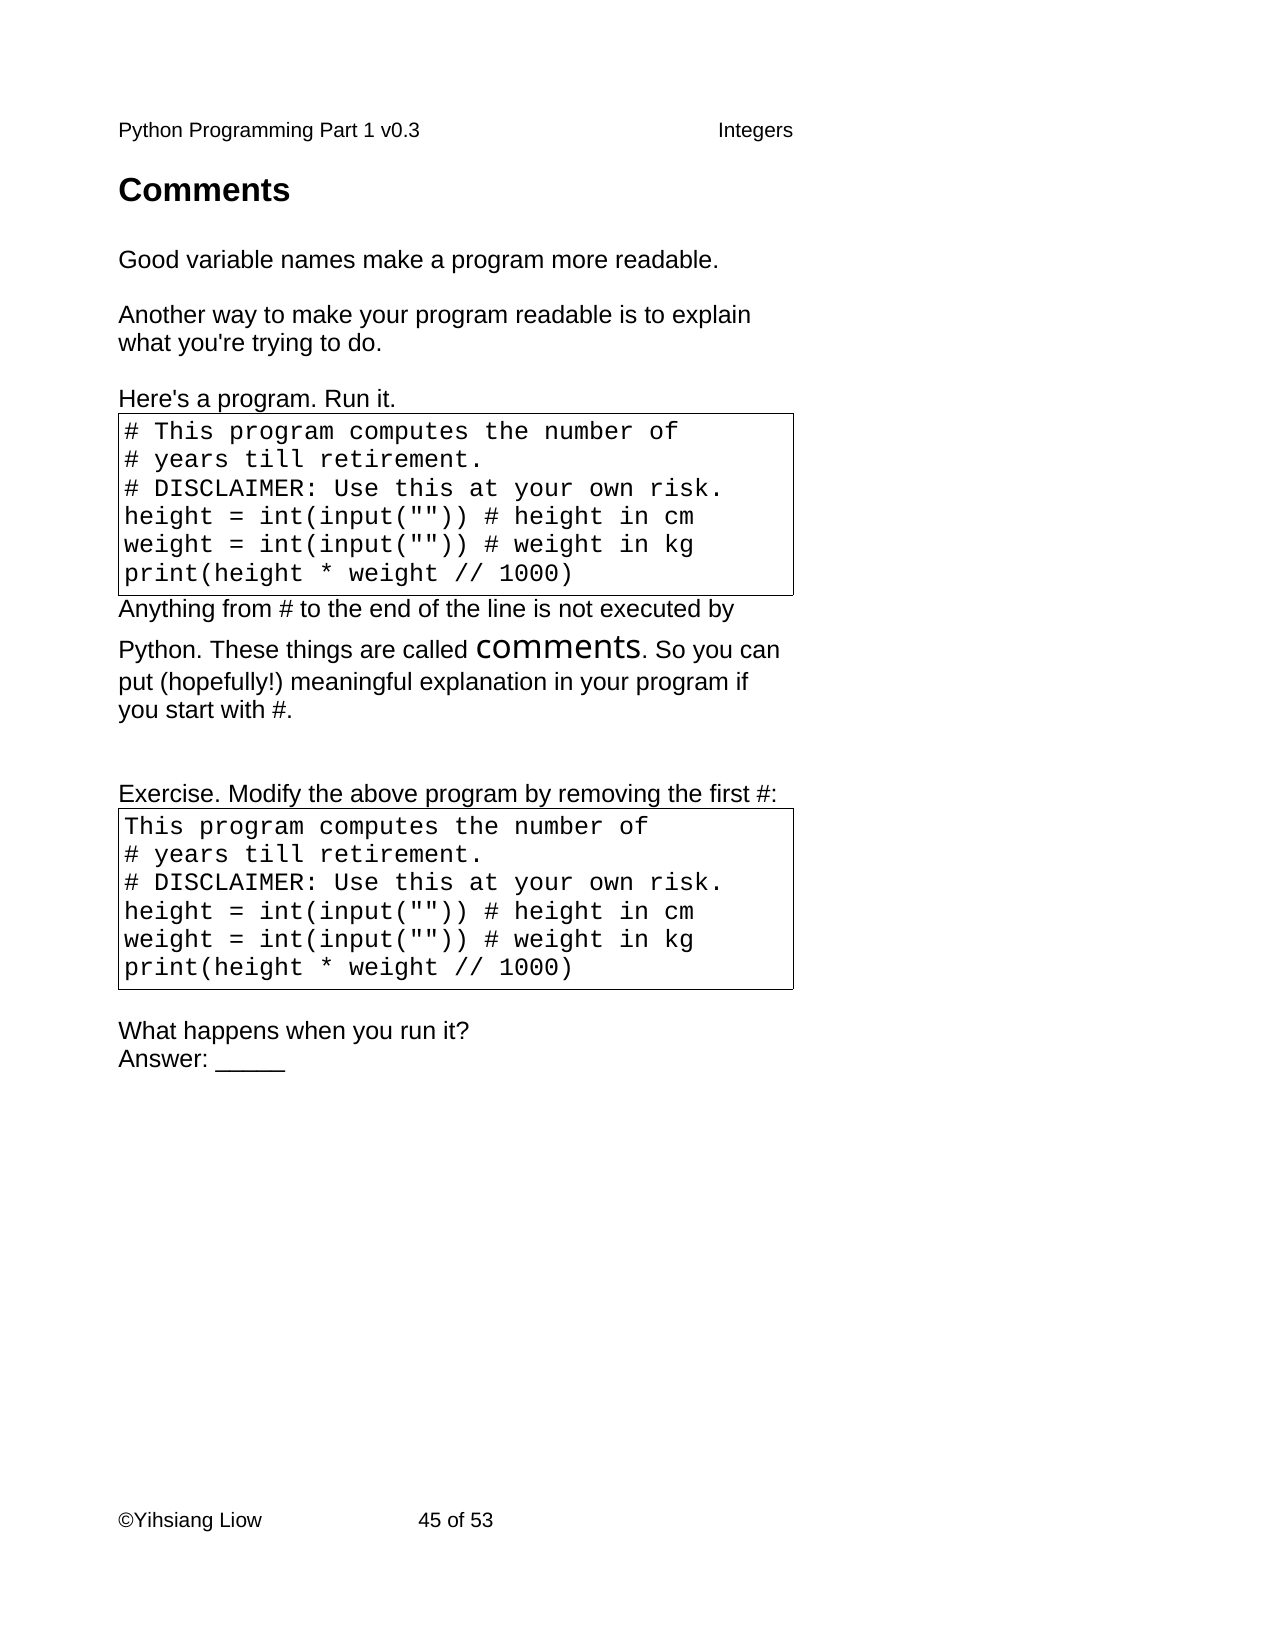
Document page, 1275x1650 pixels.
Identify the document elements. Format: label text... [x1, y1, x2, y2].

text What happens when you run it? [118, 1017, 793, 1045]
text Exercise. Modify the above program by removing the first #: [118, 779, 793, 807]
table_header # This program computes the number of # years till retirement. # DISCLAIMER: Use this at your own risk. height = int(input("")) # height in cm weight = int(input("")) # weight in kg print(height * weight // 1000) [119, 414, 793, 594]
table_header This program computes the number of # years till retirement. # DISCLAIMER: Use this at your own risk. height = int(input("")) # height in cm weight = int(input("")) # weight in kg print(height * weight // 1000) [119, 809, 793, 989]
text Here's a program. Run it. [118, 385, 793, 413]
text Anything from # to the end of the line is not executed by Python. These things are called comments. So you can put (hopefully!) meaningful explanation in your program if you start with #. [118, 596, 793, 724]
text Answer: _____ [118, 1045, 793, 1073]
text Another way to make your program readable is to explain what you're trying to do. [118, 301, 793, 357]
text Comments [118, 171, 793, 208]
text Good variable names make a program more readable. [118, 245, 793, 273]
